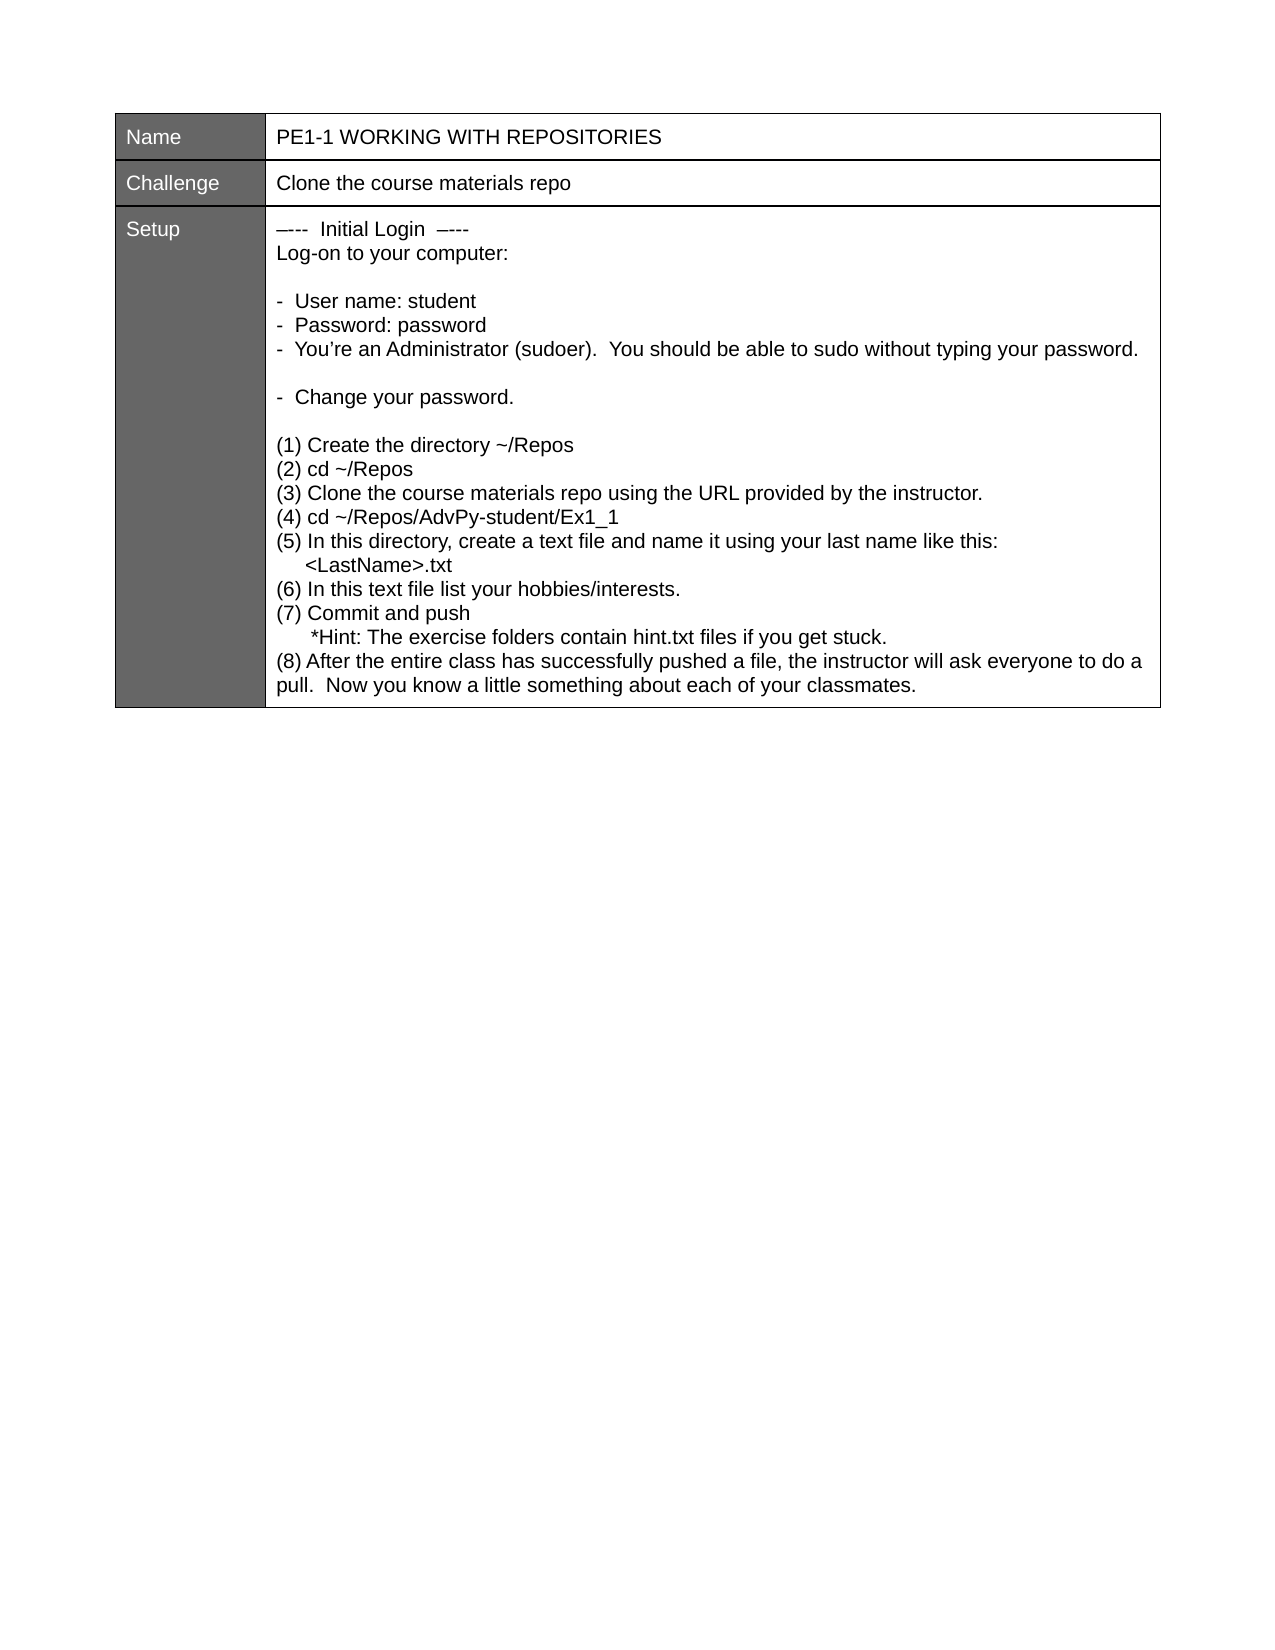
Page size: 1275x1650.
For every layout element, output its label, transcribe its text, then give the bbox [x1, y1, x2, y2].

table_cell Clone the course materials repo [266, 161, 1160, 205]
table_cell Challenge [116, 161, 265, 205]
table_header Name [116, 114, 265, 159]
table_cell –--- Initial Login –--- Log-on to your computer: - User name: student - Password: password - You’re an Administrator (sudoer). You should be able to sudo without typing your password. - Change your password. (1) Create the directory ~/Repos (2) cd ~/Repos (3) Clone the course materials repo using the URL provided by the instructor. (4) cd ~/Repos/AdvPy-student/Ex1_1 (5) In this directory, create a text file and name it using your last name like this: <LastName>.txt (6) In this text file list your hobbies/interests. (7) Commit and push *Hint: The exercise folders contain hint.txt files if you get stuck. (8) After the entire class has successfully pushed a file, the instructor will ask everyone to do a pull. Now you know a little something about each of your classmates. [266, 207, 1160, 707]
table_header PE1-1 WORKING WITH REPOSITORIES [266, 114, 1160, 159]
table_cell Setup [116, 207, 265, 707]
